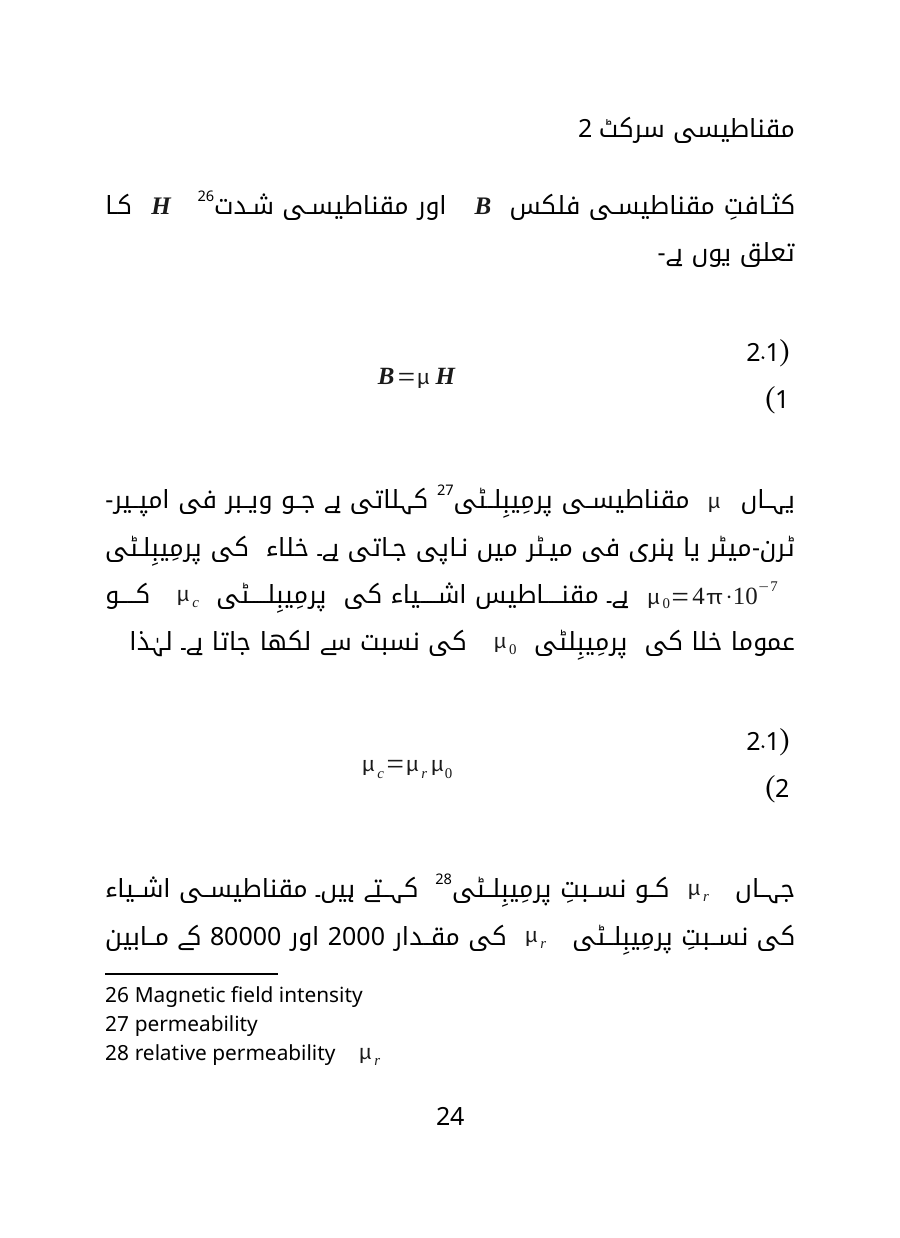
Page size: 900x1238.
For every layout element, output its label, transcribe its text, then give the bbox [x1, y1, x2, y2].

text permeability [105, 1009, 795, 1037]
text جہاں کو نسبتِ پرمِیبِلٹی کہتے ہیں۔ مقناطیسی اشیاء کی نسبتِ پرمِیبِلٹی کی مقدار 2000 اور 80000 کے مابین ہوتی ہے۔ اِسی وجہ سے مقناطیسی فلکس مقناطیسی اشیاء میں نسبتا بہت آسانی سے رواں ہوتی ہے۔ مقناطیسی فلکس وہ راستا اختیار کرتی ہے جہاں زیادہ سے زیادہ ہو۔ [105, 866, 795, 960]
text Magnetic field intensity [105, 980, 795, 1009]
table_header (2.12) [718, 713, 795, 831]
table_header [105, 324, 718, 442]
text یہاںمقناطیسی پرمِیبِلٹی کہلاتی ہے جو ویبر فی امپیر-ٹرن-میٹر یا ہنری فی میٹر میں ناپی جاتی ہے۔ خلاء کی پرمِیبِلٹیہے۔ مقناطیس اشیاء کی پرمِیبِلٹی کو عموما خلا کی پرمِیبِلٹی کی نسبت سے لکھا جاتا ہے۔ لہٰذا [105, 477, 795, 666]
text کثافتِ مقناطیسی فلکس اور مقناطیسی شدت کا تعلق یوں ہے- [105, 182, 795, 277]
text relative permeability [105, 1037, 795, 1068]
table_header [105, 713, 718, 831]
table_header (2.11) [718, 324, 795, 442]
